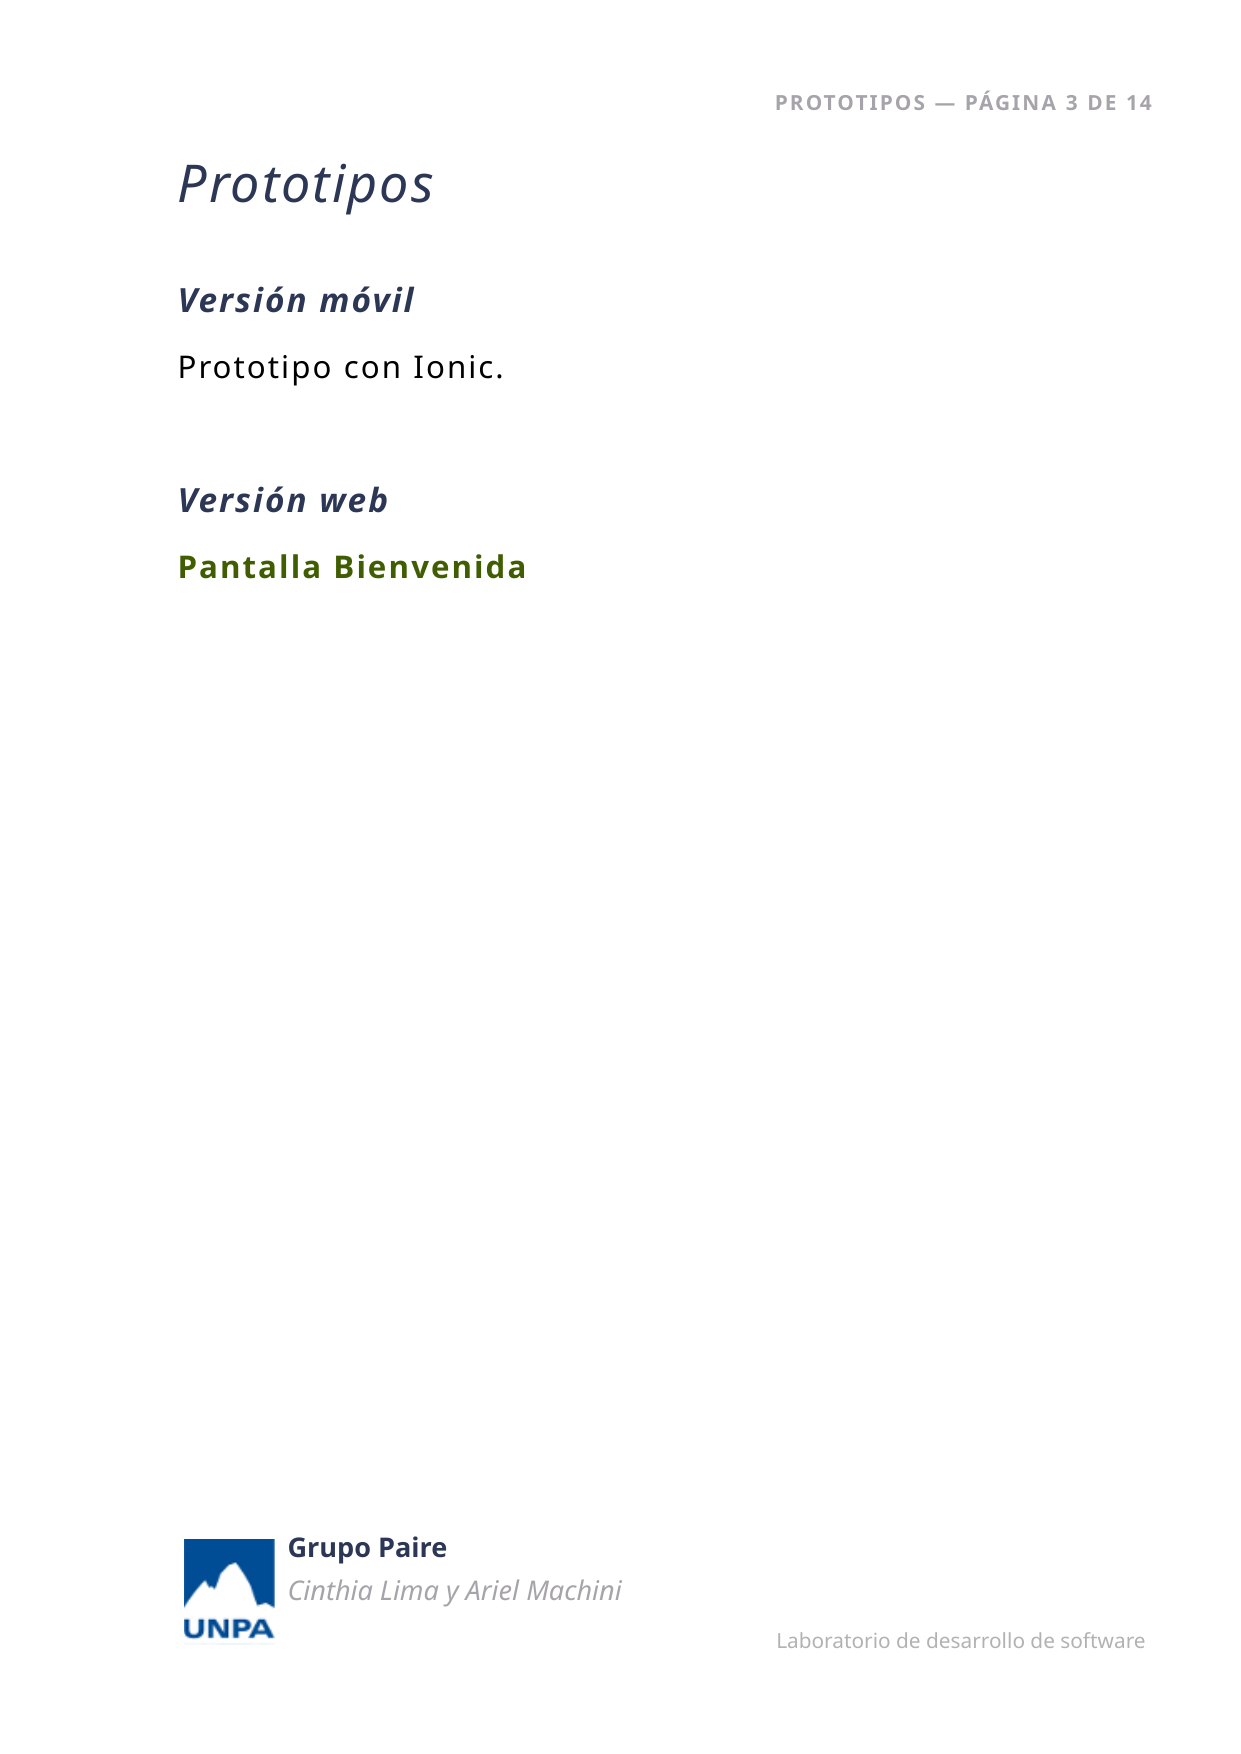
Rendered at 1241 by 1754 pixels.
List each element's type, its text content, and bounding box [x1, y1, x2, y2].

text Prototipos [177, 146, 1152, 217]
text Pantalla Bienvenida [177, 545, 1152, 588]
text Versión web [177, 477, 1152, 522]
text Prototipo con Ionic. [177, 345, 1152, 388]
picture [184, 1539, 275, 1645]
text Versión móvil [177, 277, 1152, 322]
